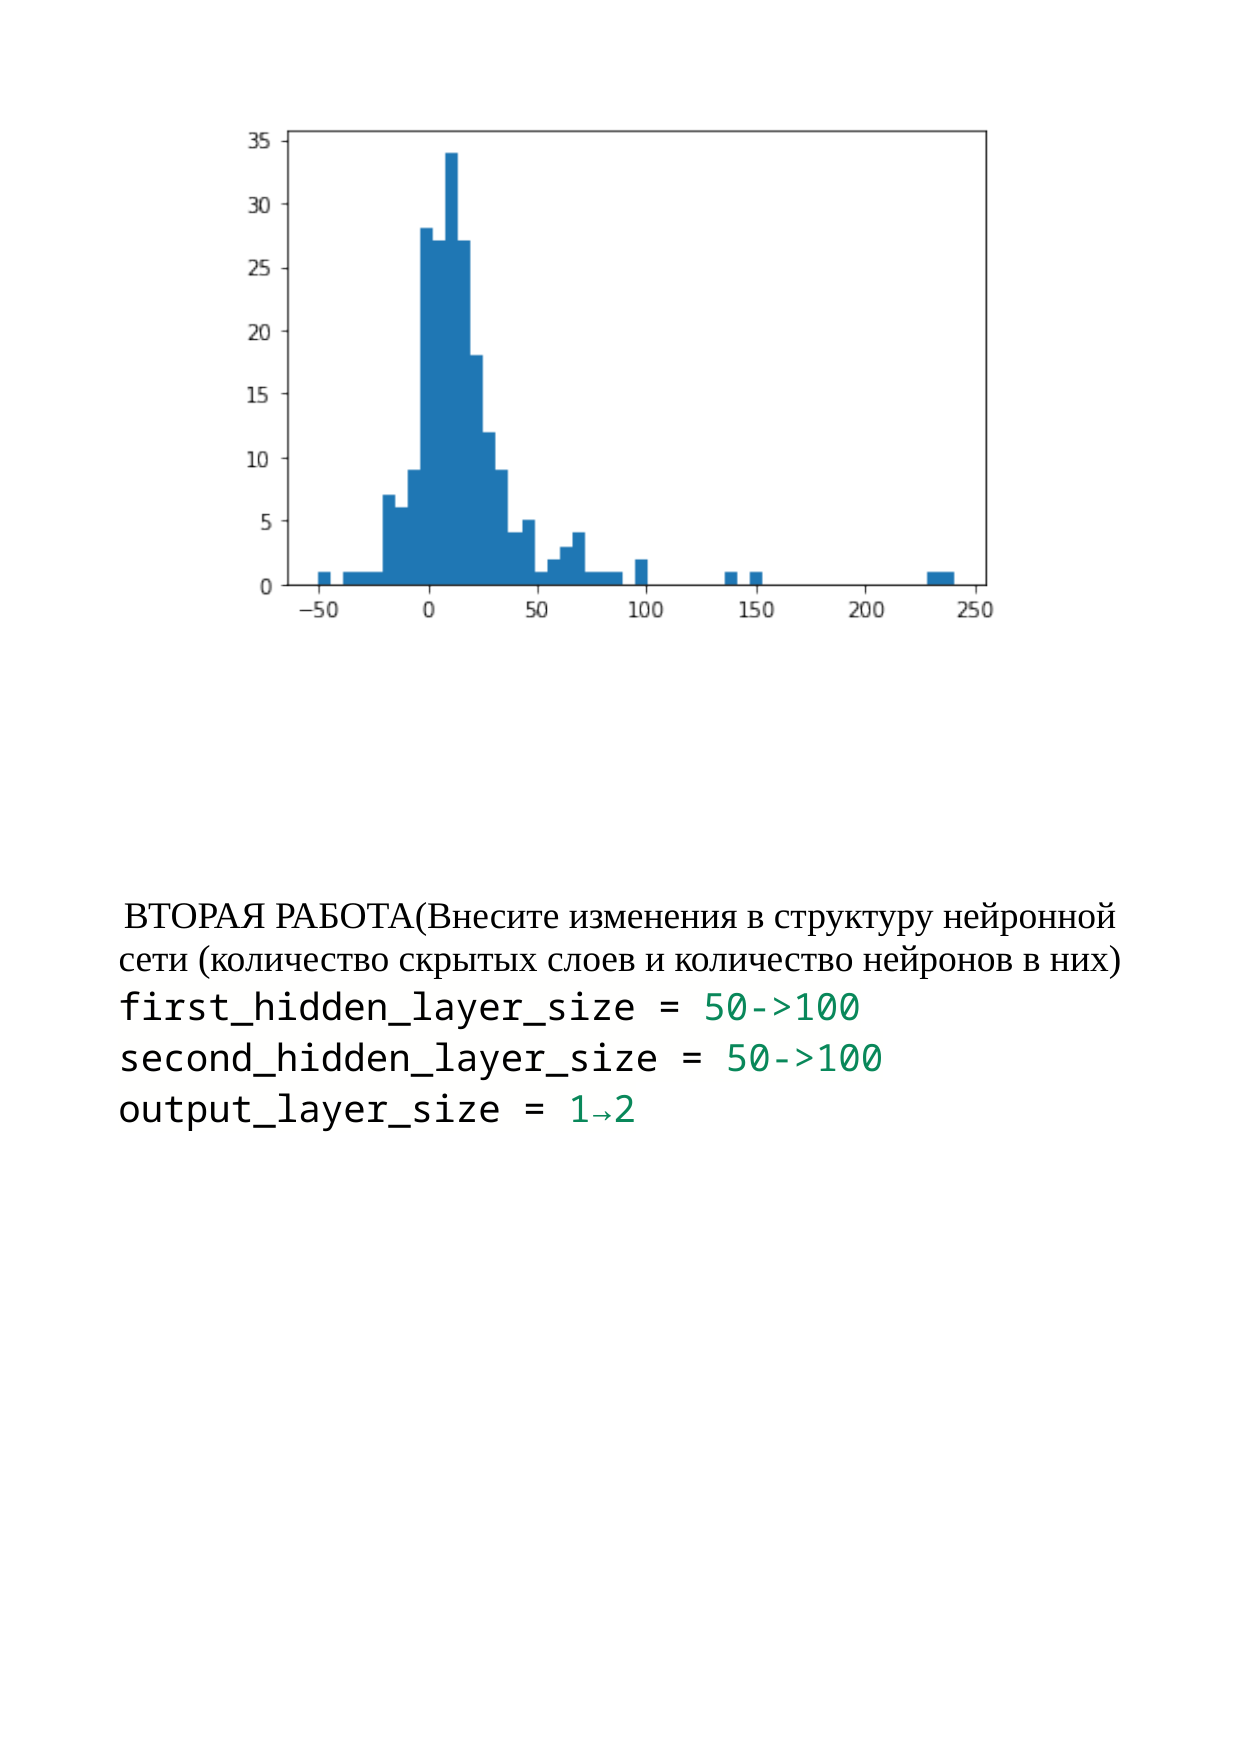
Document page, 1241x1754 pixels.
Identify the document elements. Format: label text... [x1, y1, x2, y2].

text output_layer_size = 1→2 [118, 1082, 1122, 1133]
text first_hidden_layer_size = 50->100 [118, 980, 1122, 1031]
text ВТОРАЯ РАБОТА(Внесите изменения в структуру нейронной сети (количество скрытых слоев и количество нейронов в них) [118, 894, 1122, 980]
picture [231, 118, 1009, 635]
text second_hidden_layer_size = 50->100 [118, 1031, 1122, 1082]
